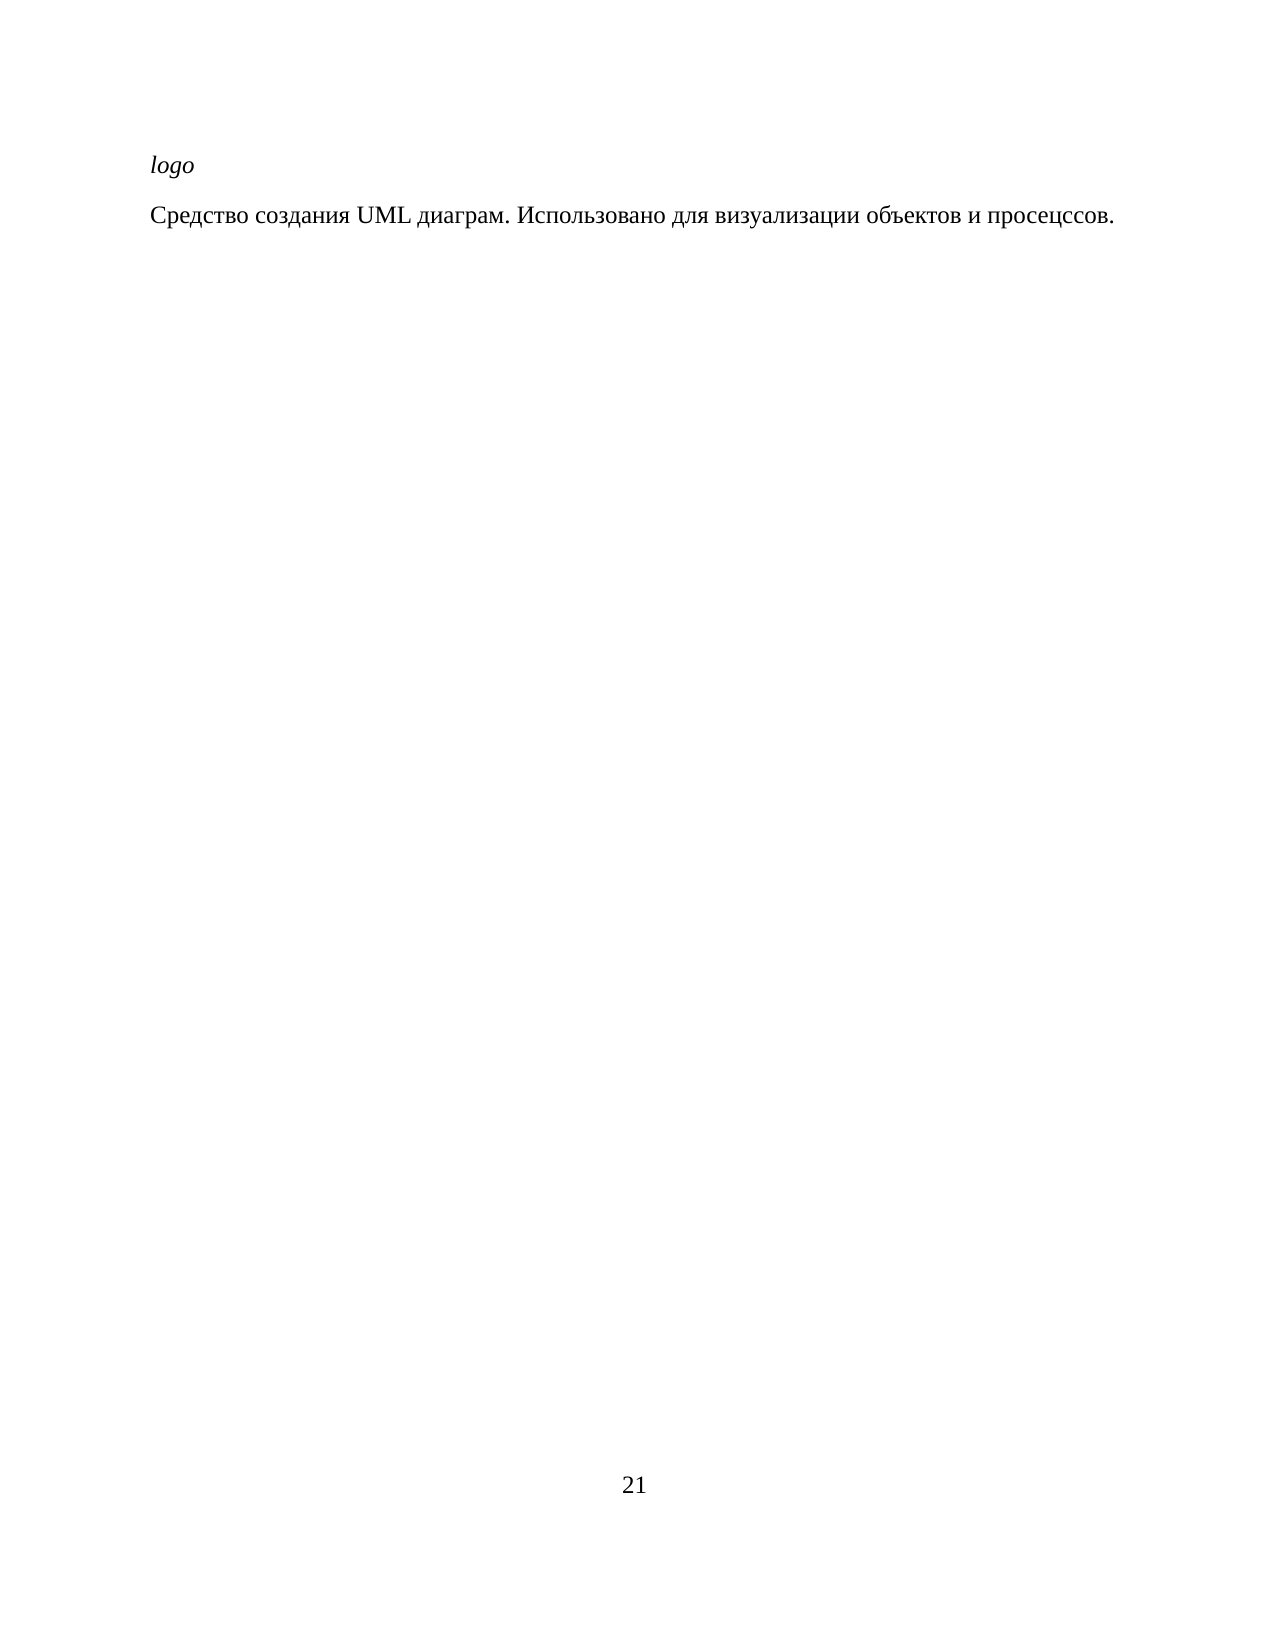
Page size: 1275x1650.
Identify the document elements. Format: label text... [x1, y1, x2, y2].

text Средство создания UML диаграм. Использовано для визуализации объектов и просецссов. [150, 200, 1125, 229]
text logo [150, 150, 1125, 179]
